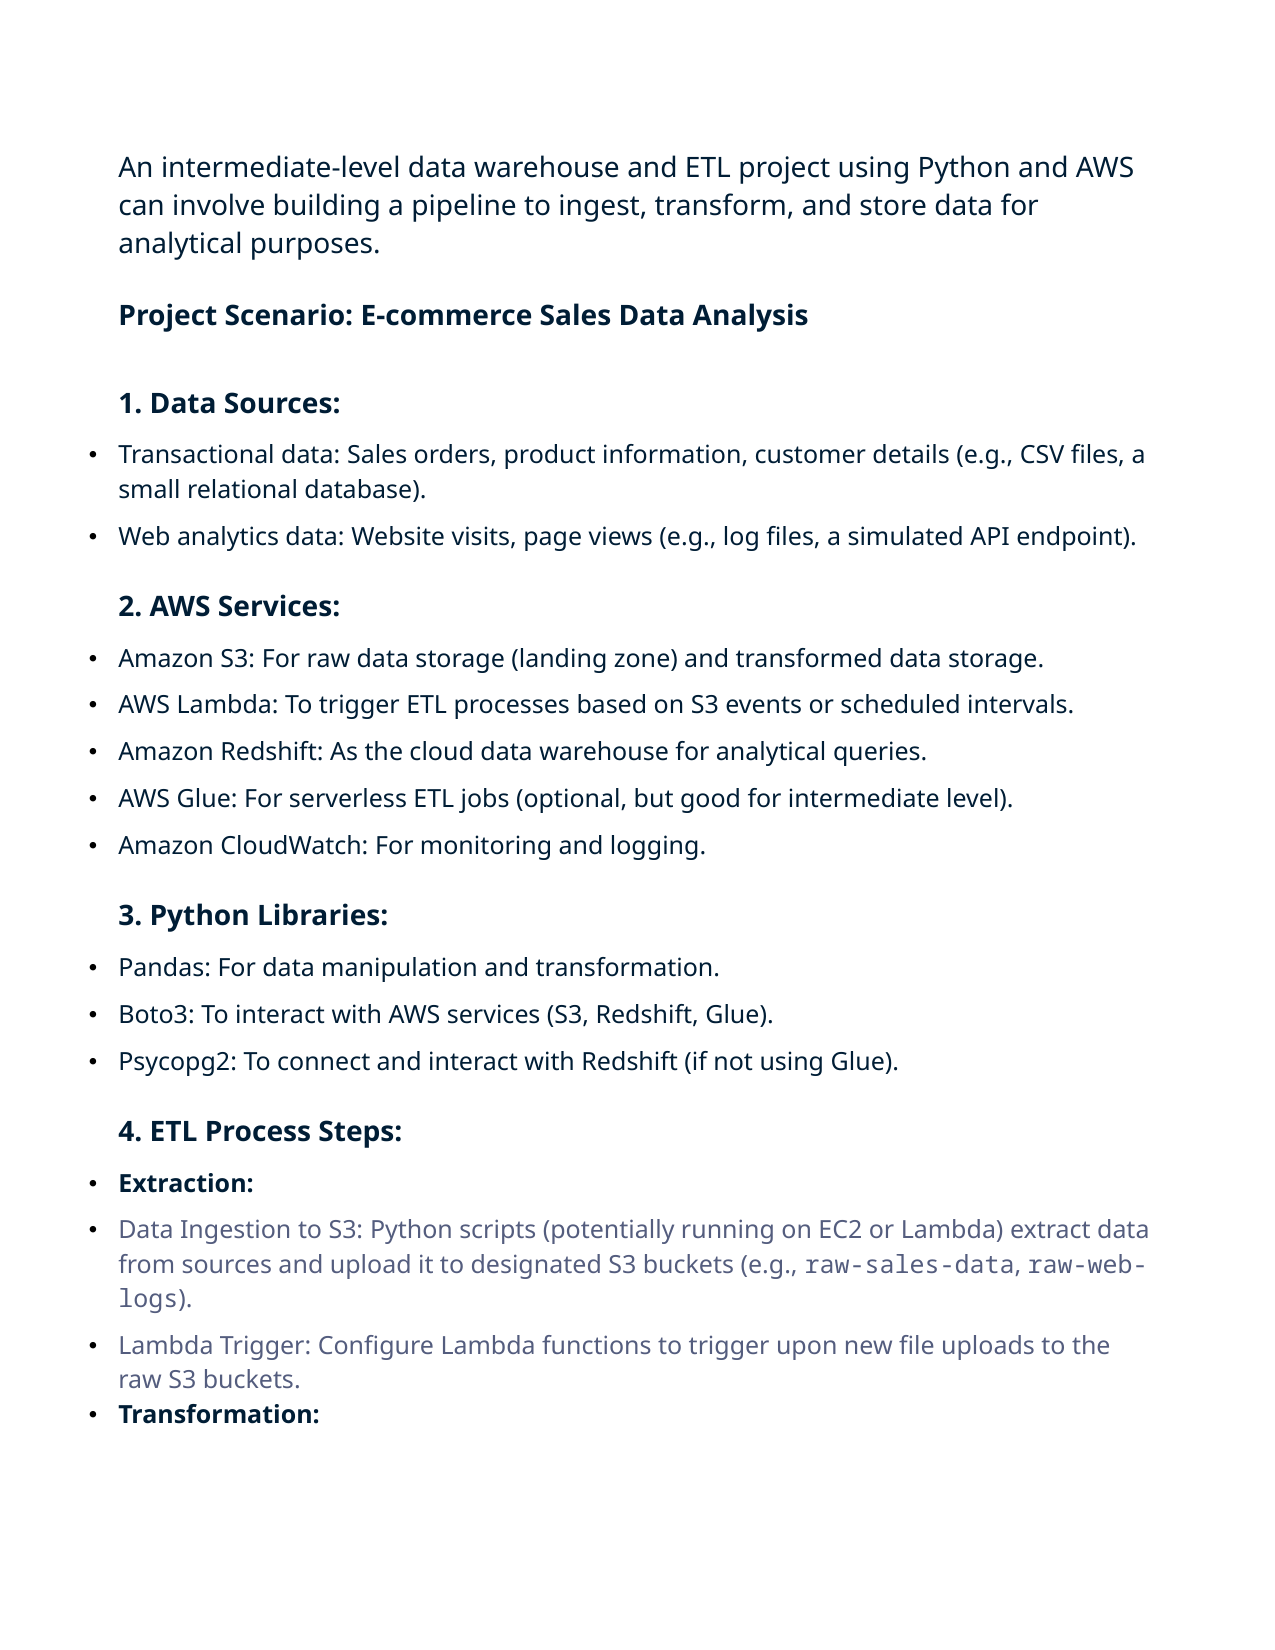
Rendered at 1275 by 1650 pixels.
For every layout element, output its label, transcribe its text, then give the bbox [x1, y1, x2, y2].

list AWS Lambda: To trigger ETL processes based on S3 events or scheduled intervals. [118, 687, 1157, 721]
text 2. AWS Services: [118, 584, 1157, 624]
list Amazon CloudWatch: For monitoring and logging. [118, 827, 1157, 862]
list Data Ingestion to S3: Python scripts (potentially running on EC2 or Lambda) extract data from sources and upload it to designated S3 buckets (e.g., raw-sales-data, raw-web-logs). [118, 1212, 1157, 1315]
list AWS Glue: For serverless ETL jobs (optional, but good for intermediate level). [118, 781, 1157, 815]
text An intermediate-level data warehouse and ETL project using Python and AWS can involve building a pipeline to ingest, transform, and store data for analytical purposes. [118, 147, 1157, 262]
list Web analytics data: Website visits, page views (e.g., log files, a simulated API endpoint). [118, 518, 1157, 552]
text 4. ETL Process Steps: [118, 1109, 1157, 1149]
text 1. Data Sources: [118, 381, 1157, 421]
list Lambda Trigger: Configure Lambda functions to trigger upon new file uploads to the raw S3 buckets. [118, 1327, 1157, 1396]
list Extraction: [118, 1165, 1157, 1199]
list Amazon S3: For raw data storage (landing zone) and transformed data storage. [118, 640, 1157, 674]
list Amazon Redshift: As the cloud data warehouse for analytical queries. [118, 734, 1157, 768]
list Transformation: [118, 1396, 1157, 1431]
list Psycopg2: To connect and interact with Redshift (if not using Glue). [118, 1043, 1157, 1077]
list Boto3: To interact with AWS services (S3, Redshift, Glue). [118, 996, 1157, 1031]
list Transactional data: Sales orders, product information, customer details (e.g., CSV files, a small relational database). [118, 437, 1157, 506]
text Project Scenario: E-commerce Sales Data Analysis [118, 293, 1157, 334]
list Pandas: For data manipulation and transformation. [118, 949, 1157, 984]
text 3. Python Libraries: [118, 893, 1157, 934]
